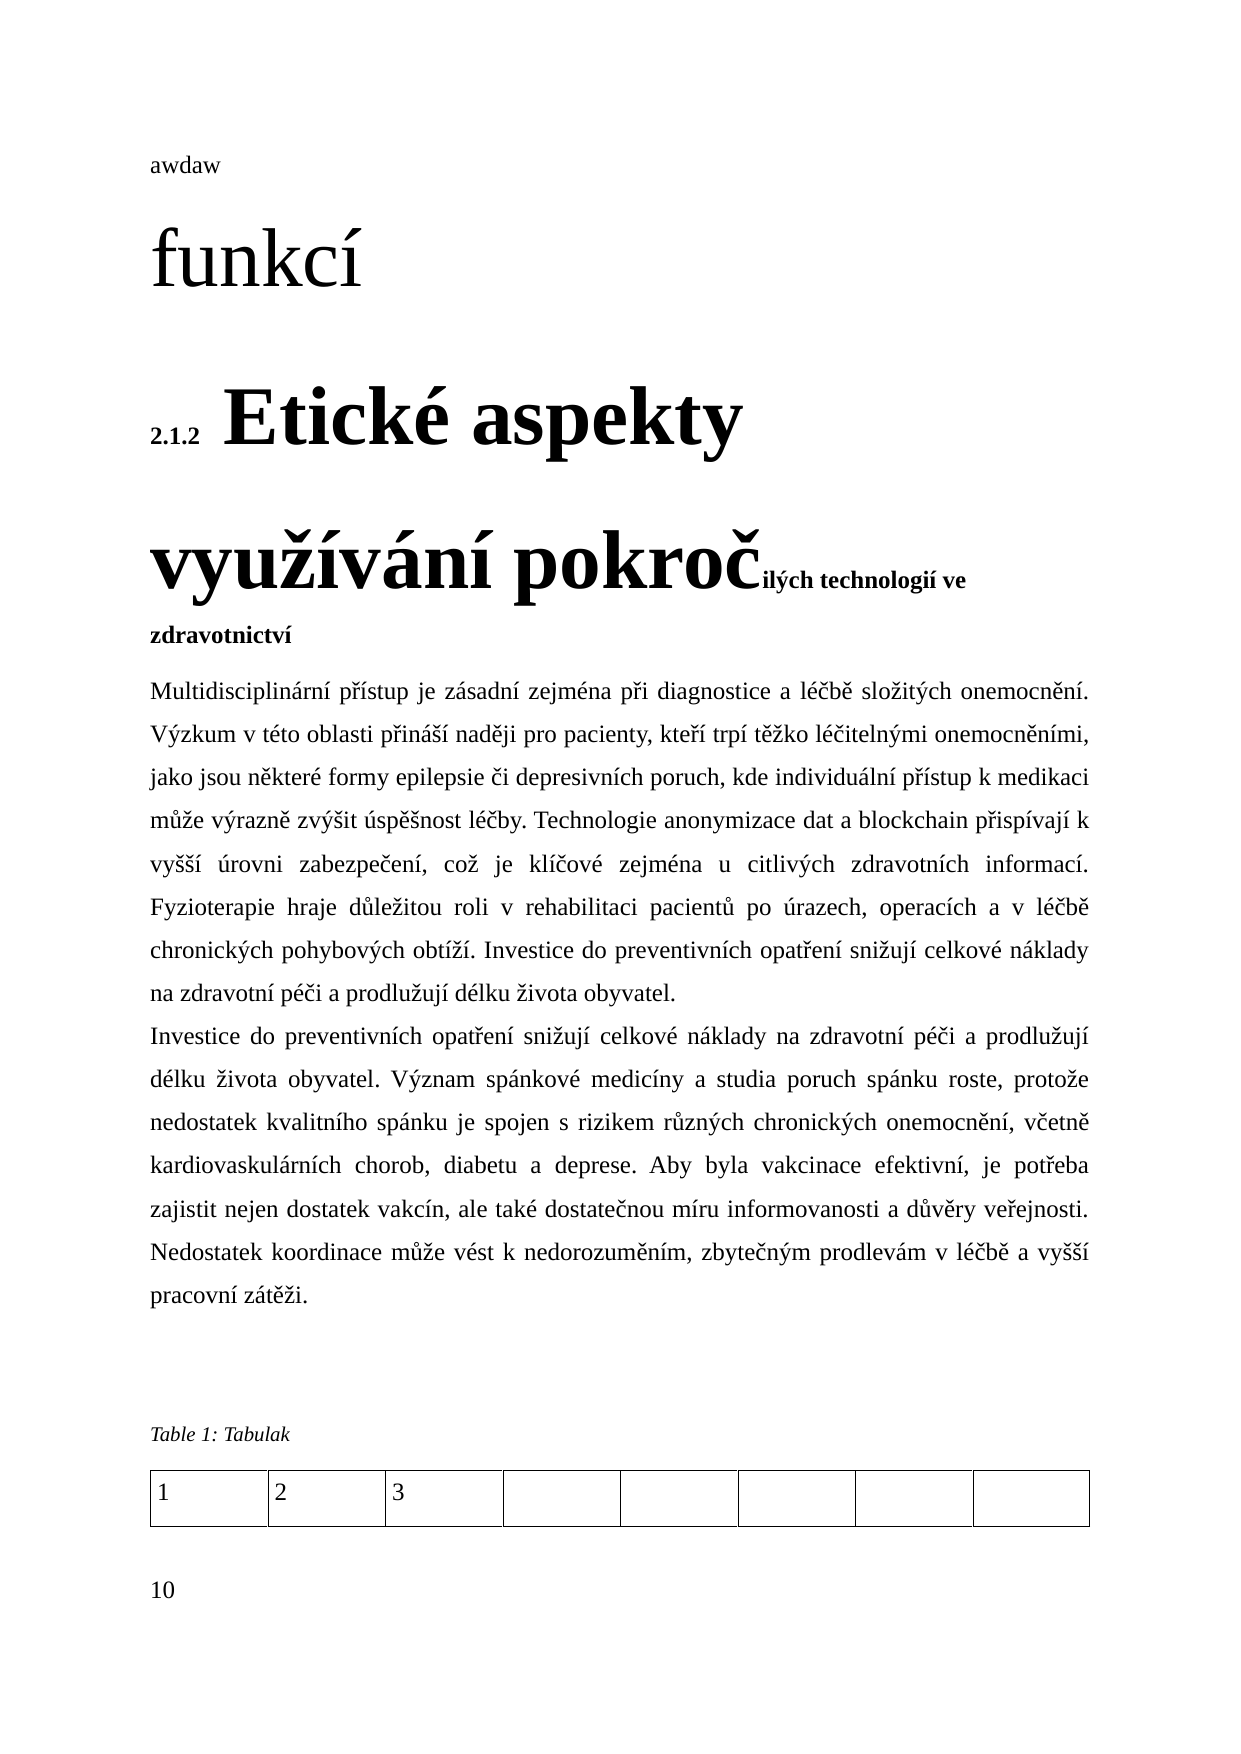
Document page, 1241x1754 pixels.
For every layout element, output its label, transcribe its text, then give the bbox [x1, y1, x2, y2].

table_header [856, 1471, 972, 1526]
subtitle Etické aspekty využívání pokročilých technologií ve zdravotnictví [150, 367, 1090, 649]
text Multidisciplinární přístup je zásadní zejména při diagnostice a léčbě složitých onemocnění. Výzkum v této oblasti přináší naději pro pacienty, kteří trpí těžko léčitelnými onemocněními, jako jsou některé formy epilepsie či depresivních poruch, kde individuální přístup k medikaci může výrazně zvýšit úspěšnost léčby. Technologie anonymizace dat a blockchain přispívají k vyšší úrovni zabezpečení, což je klíčové zejména u citlivých zdravotních informací. Fyzioterapie hraje důležitou roli v rehabilitaci pacientů po úrazech, operacích a v léčbě chronických pohybových obtíží. Investice do preventivních opatření snižují celkové náklady na zdravotní péči a prodlužují délku života obyvatel. [150, 676, 1090, 1007]
text Table 1: Tabulak [150, 1422, 1090, 1446]
text funkcí [150, 208, 1090, 304]
text Investice do preventivních opatření snižují celkové náklady na zdravotní péči a prodlužují délku života obyvatel. Význam spánkové medicíny a studia poruch spánku roste, protože nedostatek kvalitního spánku je spojen s rizikem různých chronických onemocnění, včetně kardiovaskulárních chorob, diabetu a deprese. Aby byla vakcinace efektivní, je potřeba zajistit nejen dostatek vakcín, ale také dostatečnou míru informovanosti a důvěry veřejnosti. Nedostatek koordinace může vést k nedorozuměním, zbytečným prodlevám v léčbě a vyšší pracovní zátěži. [150, 1021, 1090, 1309]
table_header [504, 1471, 620, 1526]
table_header 1 [151, 1471, 267, 1526]
table_header [739, 1471, 855, 1526]
table_header [974, 1471, 1089, 1526]
table_header 3 [386, 1471, 502, 1526]
table_header [621, 1471, 737, 1526]
table_header 2 [269, 1471, 385, 1526]
